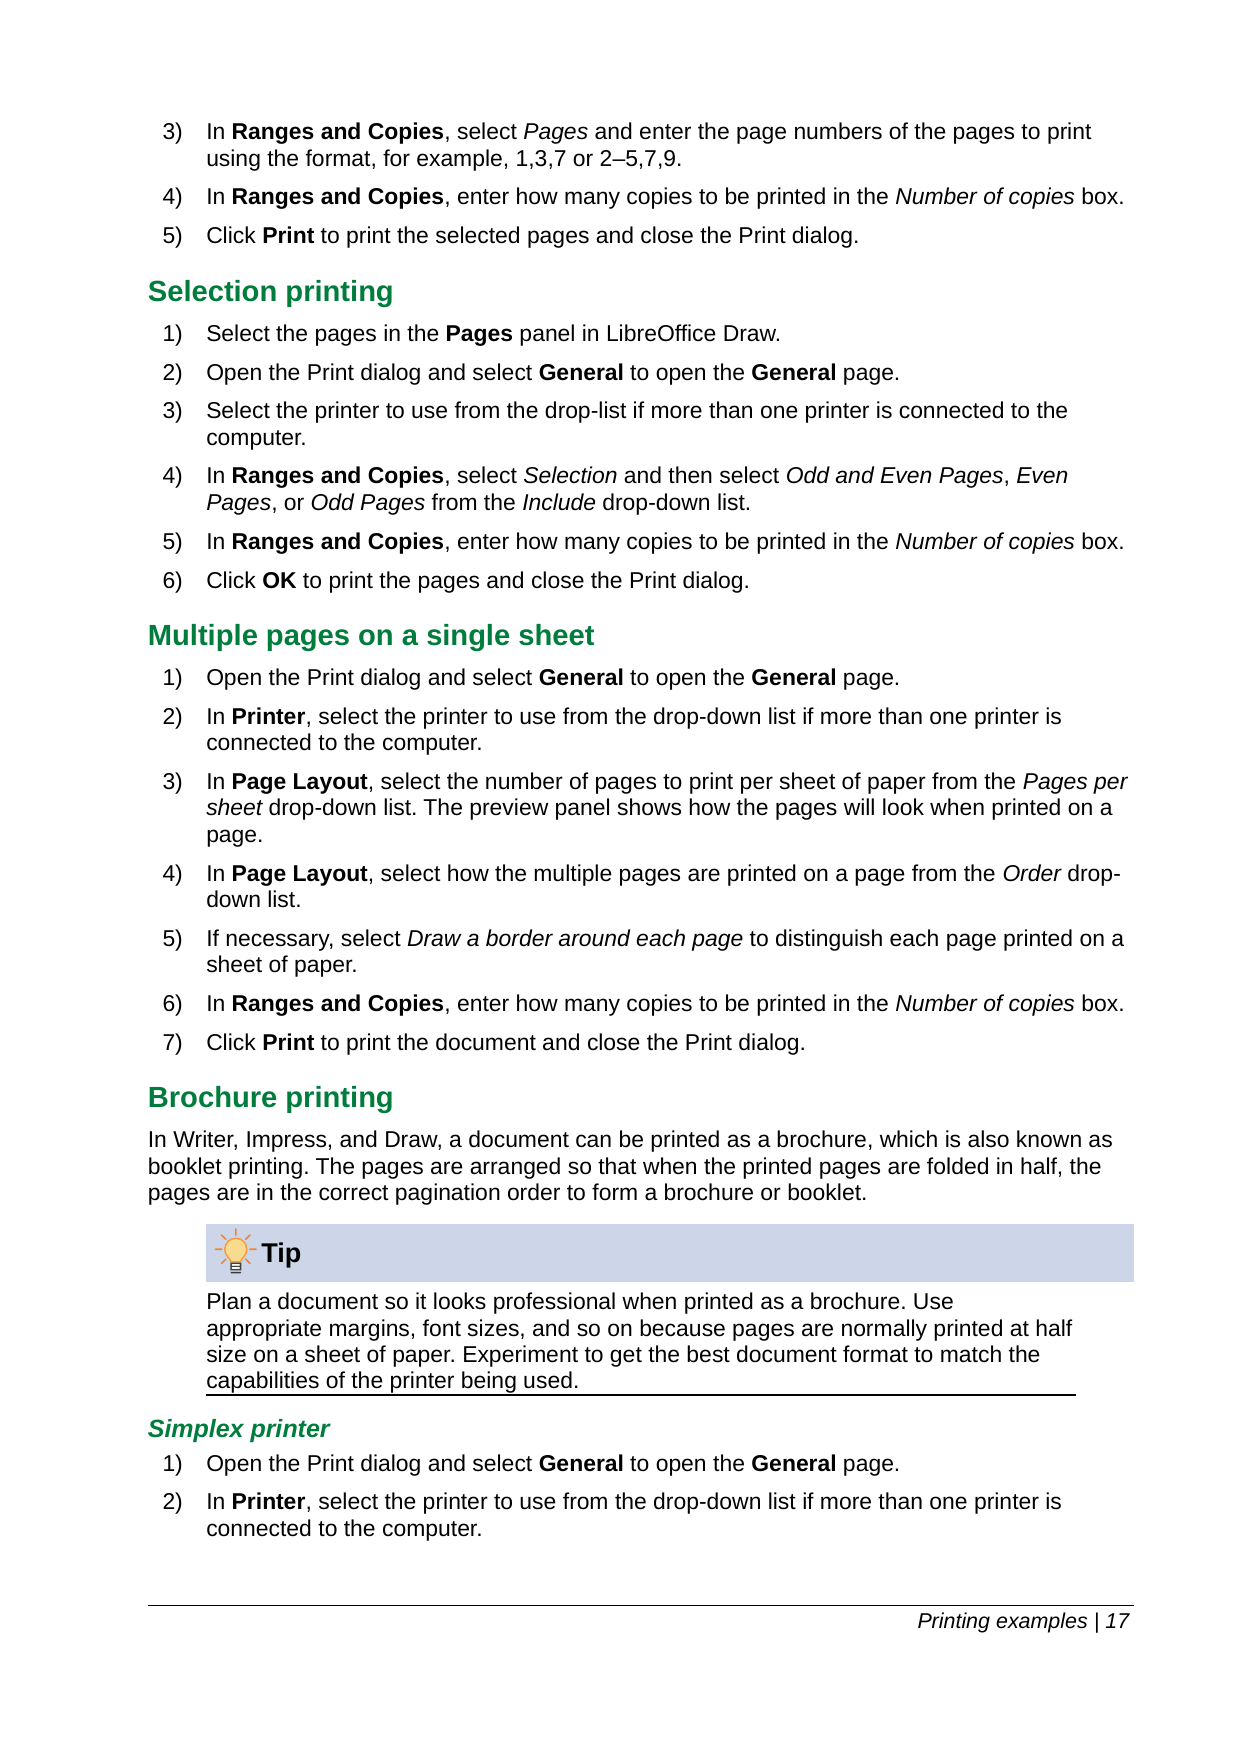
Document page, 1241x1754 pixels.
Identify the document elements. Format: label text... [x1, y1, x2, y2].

list Click Print to print the selected pages and close the Print dialog. [162, 222, 1134, 248]
text In Writer, Impress, and Draw, a document can be printed as a brochure, which is also known as booklet printing. The pages are arranged so that when the printed pages are folded in half, the pages are in the correct pagination order to form a brochure or booklet. [148, 1126, 1134, 1205]
list In Printer, select the printer to use from the drop-down list if more than one printer is connected to the computer. [162, 703, 1134, 756]
subtitle Tip [206, 1224, 1134, 1282]
list Select the pages in the Pages panel in LibreOffice Draw. [162, 319, 1134, 346]
text Plan a document so it looks professional when printed as a brochure. Use appropriate margins, font sizes, and so on because pages are normally printed at half size on a sheet of paper. Experiment to get the best document format to match the capabilities of the printer being used. [206, 1288, 1076, 1394]
list In Page Layout, select how the multiple pages are printed on a page from the Order drop-down list. [162, 859, 1134, 912]
list In Ranges and Copies, select Selection and then select Odd and Even Pages, Even Pages, or Odd Pages from the Include drop-down list. [162, 462, 1134, 515]
list In Ranges and Copies, enter how many copies to be printed in the Number of copies box. [162, 990, 1134, 1016]
list In Ranges and Copies, select Pages and enter the page numbers of the pages to print using the format, for example, 1,3,7 or 2–5,7,9. [162, 118, 1134, 171]
subtitle Brochure printing [148, 1080, 1134, 1114]
subtitle Selection printing [148, 273, 1134, 307]
list Click OK to print the pages and close the Print dialog. [162, 567, 1134, 593]
list In Printer, select the printer to use from the drop-down list if more than one printer is connected to the computer. [162, 1488, 1134, 1541]
list In Page Layout, select the number of pages to print per sheet of paper from the Pages per sheet drop-down list. The preview panel shows how the pages will look when printed on a page. [162, 768, 1134, 847]
list Open the Print dialog and select General to open the General page. [162, 1449, 1134, 1476]
list Open the Print dialog and select General to open the General page. [162, 358, 1134, 385]
list In Ranges and Copies, enter how many copies to be printed in the Number of copies box. [162, 183, 1134, 210]
list In Ranges and Copies, enter how many copies to be printed in the Number of copies box. [162, 528, 1134, 554]
list If necessary, select Draw a border around each page to distinguish each page printed on a sheet of paper. [162, 925, 1134, 977]
subtitle Multiple pages on a single sheet [148, 618, 1134, 651]
list Select the printer to use from the drop-list if more than one printer is connected to the computer. [162, 397, 1134, 450]
subtitle Simplex printer [148, 1414, 1134, 1443]
list Open the Print dialog and select General to open the General page. [162, 664, 1134, 690]
list Click Print to print the document and close the Print dialog. [162, 1029, 1134, 1055]
